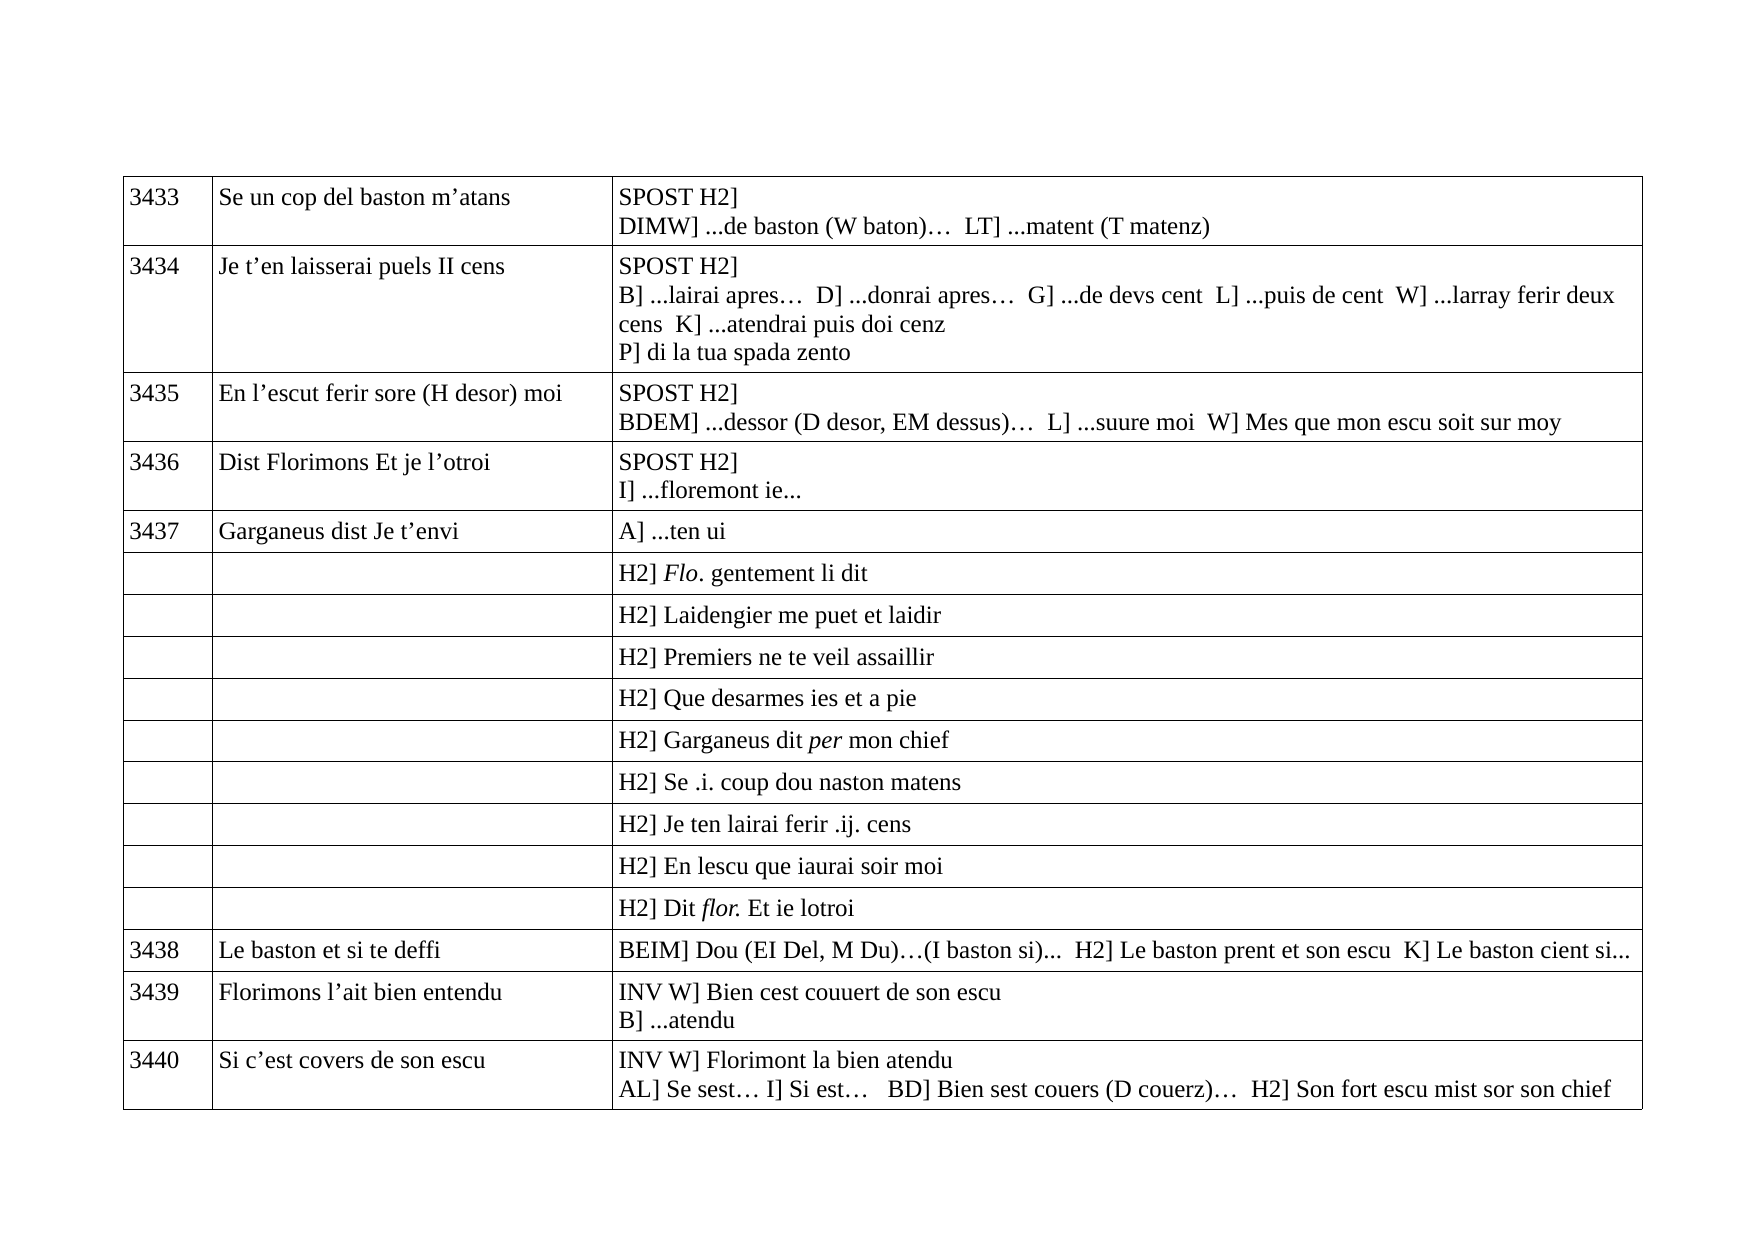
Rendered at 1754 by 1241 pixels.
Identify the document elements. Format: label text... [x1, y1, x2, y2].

table_cell H2] Je ten lairai ferir .ij. cens [613, 804, 1642, 845]
table_cell 3438 [124, 930, 212, 971]
table_cell INV W] Florimont la bien atendu AL] Se sest… I] Si est… BD] Bien sest couers (D couerz)… H2] Son fort escu mist sor son chief [613, 1041, 1642, 1109]
table_cell 3433 [124, 177, 212, 245]
table_cell [213, 595, 612, 636]
table_cell [213, 804, 612, 845]
table_cell Si c’est covers de son escu [213, 1041, 612, 1109]
table_cell [124, 679, 212, 719]
table_cell A] ...ten ui [613, 511, 1642, 552]
table_cell [124, 888, 212, 929]
table_cell [213, 637, 612, 678]
table_cell 3437 [124, 511, 212, 552]
table_cell H2] Flo. gentement li dit [613, 553, 1642, 594]
table_cell Le baston et si te deffi [213, 930, 612, 971]
table_cell [124, 804, 212, 845]
table_cell Dist Florimons Et je l’otroi [213, 442, 612, 510]
table_cell SPOST H2] BDEM] ...dessor (D desor, EM dessus)… L] ...suure moi W] Mes que mon escu soit sur moy [613, 373, 1642, 441]
table_cell H2] Se .i. coup dou naston matens [613, 762, 1642, 803]
table_cell Florimons l’ait bien entendu [213, 972, 612, 1040]
table_cell [213, 846, 612, 887]
table_cell H2] Laidengier me puet et laidir [613, 595, 1642, 636]
table_cell 3440 [124, 1041, 212, 1109]
table_cell Je t’en laisserai puels II cens [213, 246, 612, 372]
table_cell [124, 553, 212, 594]
table_cell SPOST H2] DIMW] ...de baston (W baton)… LT] ...matent (T matenz) [613, 177, 1642, 245]
table_cell H2] Que desarmes ies et a pie [613, 679, 1642, 719]
table_cell 3435 [124, 373, 212, 441]
table_cell BEIM] Dou (EI Del, M Du)…(I baston si)... H2] Le baston prent et son escu K] Le baston cient si... [613, 930, 1642, 971]
table_cell [124, 721, 212, 761]
table_cell 3439 [124, 972, 212, 1040]
table_cell En l’escut ferir sore (H desor) moi [213, 373, 612, 441]
table_cell 3436 [124, 442, 212, 510]
table_cell [213, 721, 612, 761]
table_cell [124, 762, 212, 803]
table_cell SPOST H2] I] ...floremont ie... [613, 442, 1642, 510]
table_cell [213, 679, 612, 719]
table_cell [124, 637, 212, 678]
table_cell [213, 888, 612, 929]
table_cell [213, 553, 612, 594]
table_cell [124, 595, 212, 636]
table_cell H2] En lescu que iaurai soir moi [613, 846, 1642, 887]
table_cell Garganeus dist Je t’envi [213, 511, 612, 552]
table_cell [213, 762, 612, 803]
table_cell H2] Dit flor. Et ie lotroi [613, 888, 1642, 929]
table_cell 3434 [124, 246, 212, 372]
table_cell INV W] Bien cest couuert de son escu B] ...atendu [613, 972, 1642, 1040]
table_cell H2] Premiers ne te veil assaillir [613, 637, 1642, 678]
table_cell SPOST H2] B] ...lairai apres… D] ...donrai apres… G] ...de devs cent L] ...puis de cent W] ...larray ferir deux cens K] ...atendrai puis doi cenz P] di la tua spada zento [613, 246, 1642, 372]
table_cell H2] Garganeus dit per mon chief [613, 721, 1642, 761]
table_cell [124, 846, 212, 887]
table_cell Se un cop del baston m’atans [213, 177, 612, 245]
